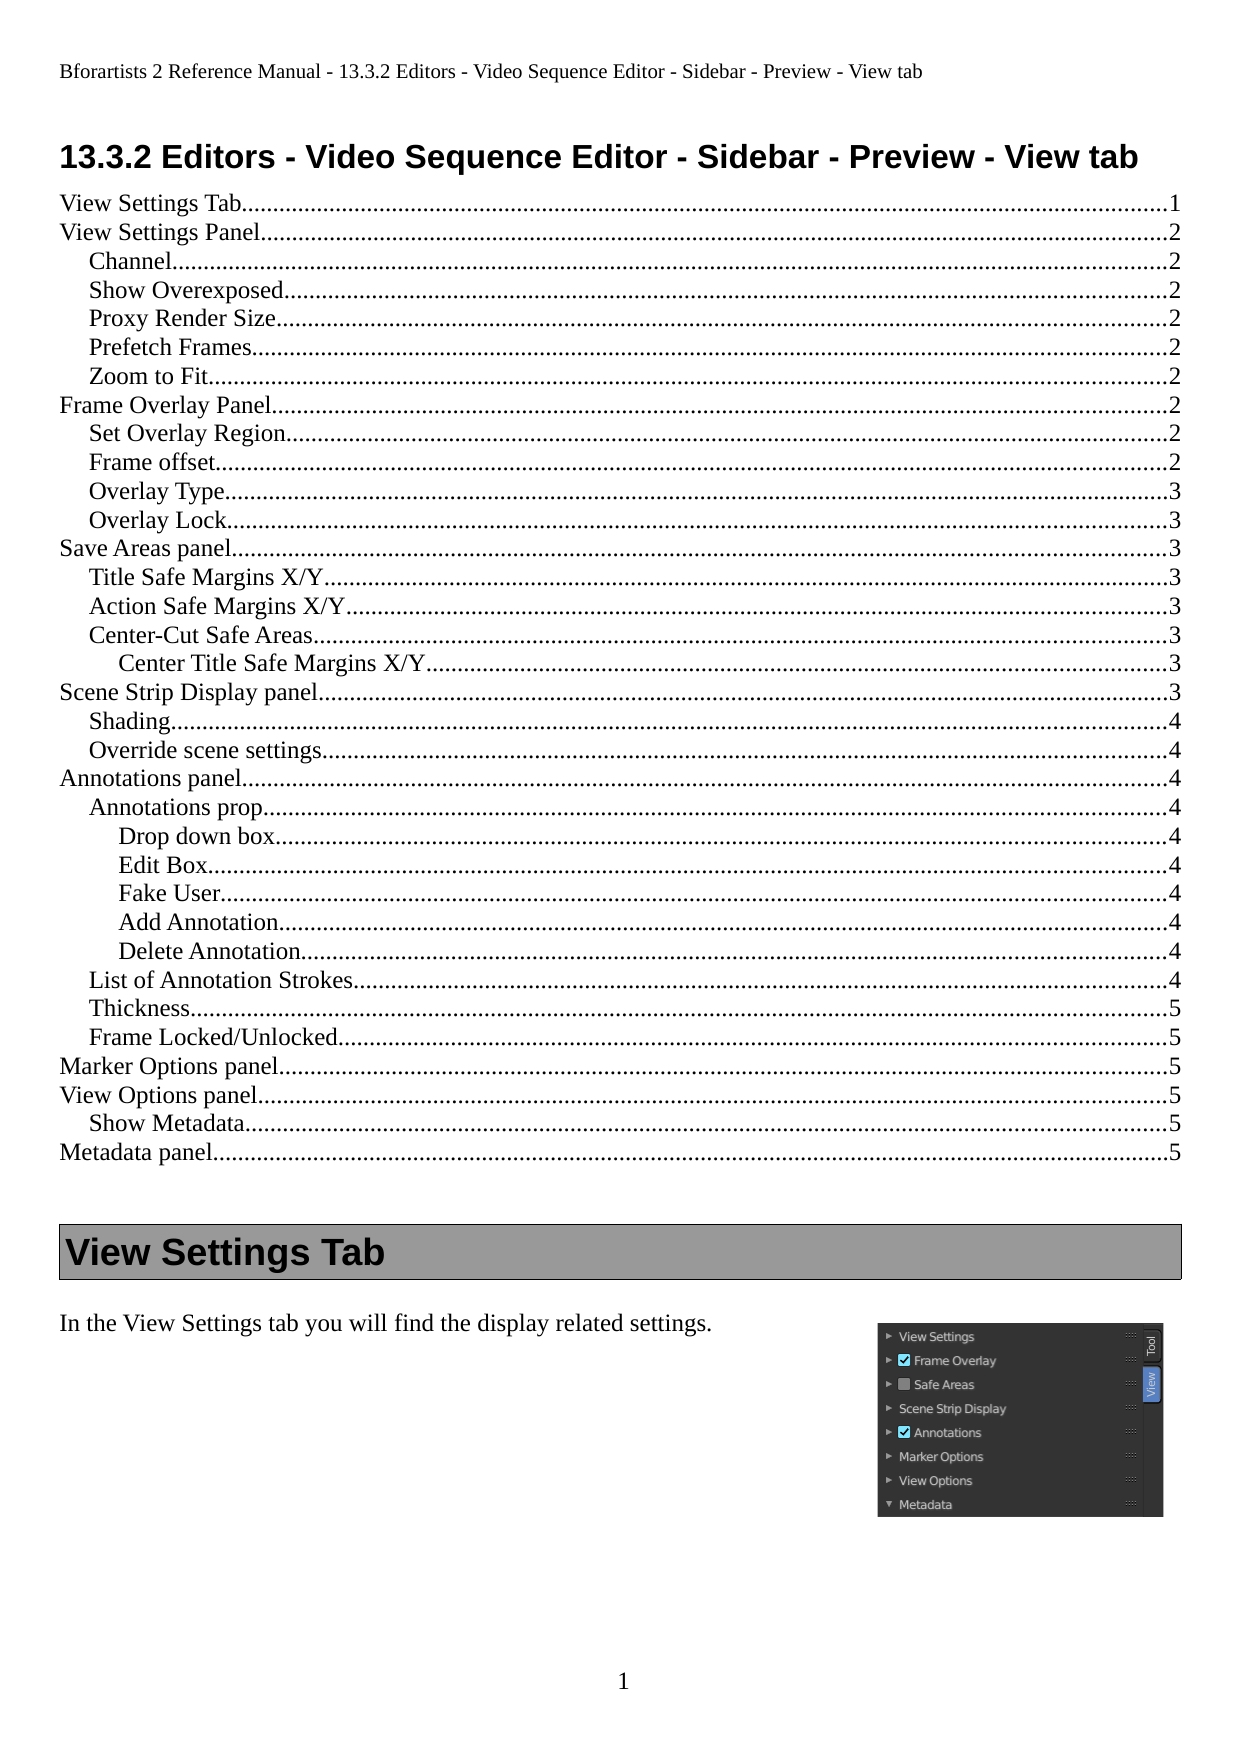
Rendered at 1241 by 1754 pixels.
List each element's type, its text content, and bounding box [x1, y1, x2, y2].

text In the View Settings tab you will find the display related settings. [59, 1308, 1181, 1336]
text Metadata panel 5 [59, 1137, 1181, 1166]
text Channel 2 [88, 246, 1181, 275]
text Center-Cut Safe Areas 3 [88, 620, 1181, 648]
text Show Metadata 5 [88, 1108, 1181, 1137]
text Center Title Safe Margins X/Y 3 [118, 648, 1181, 677]
table_header View Settings Tab [60, 1225, 1181, 1279]
text Overlay Type 3 [88, 476, 1181, 505]
text Annotations prop 4 [88, 792, 1181, 821]
text Delete Annotation 4 [118, 936, 1181, 965]
subtitle 13.3.2 Editors - Video Sequence Editor - Sidebar - Preview - View tab [59, 138, 1181, 176]
text Prefetch Frames 2 [88, 332, 1181, 361]
text List of Annotation Strokes 4 [88, 965, 1181, 993]
text Shading 4 [88, 706, 1181, 735]
text Drop down box 4 [118, 821, 1181, 850]
text Set Overlay Region 2 [88, 418, 1181, 447]
text Override scene settings 4 [88, 735, 1181, 763]
text Thickness 5 [88, 993, 1181, 1022]
text Frame offset 2 [88, 447, 1181, 476]
text Frame Overlay Panel 2 [59, 390, 1181, 418]
text Save Areas panel 3 [59, 533, 1181, 562]
text View Options panel 5 [59, 1080, 1181, 1108]
text Zoom to Fit 2 [88, 361, 1181, 390]
text Frame Locked/Unlocked 5 [88, 1022, 1181, 1051]
text Action Safe Margins X/Y 3 [88, 591, 1181, 620]
text Marker Options panel 5 [59, 1051, 1181, 1080]
text Annotations panel 4 [59, 763, 1181, 792]
text Edit Box 4 [118, 850, 1181, 878]
text Fake User 4 [118, 878, 1181, 907]
text Scene Strip Display panel 3 [59, 677, 1181, 706]
text Overlay Lock 3 [88, 505, 1181, 533]
text View Settings Tab 1 [59, 188, 1181, 217]
text Title Safe Margins X/Y 3 [88, 562, 1181, 591]
text Show Overexposed 2 [88, 275, 1181, 303]
text Add Annotation 4 [118, 907, 1181, 936]
text View Settings Panel 2 [59, 217, 1181, 246]
text Proxy Render Size 2 [88, 303, 1181, 332]
picture [877, 1323, 1164, 1517]
